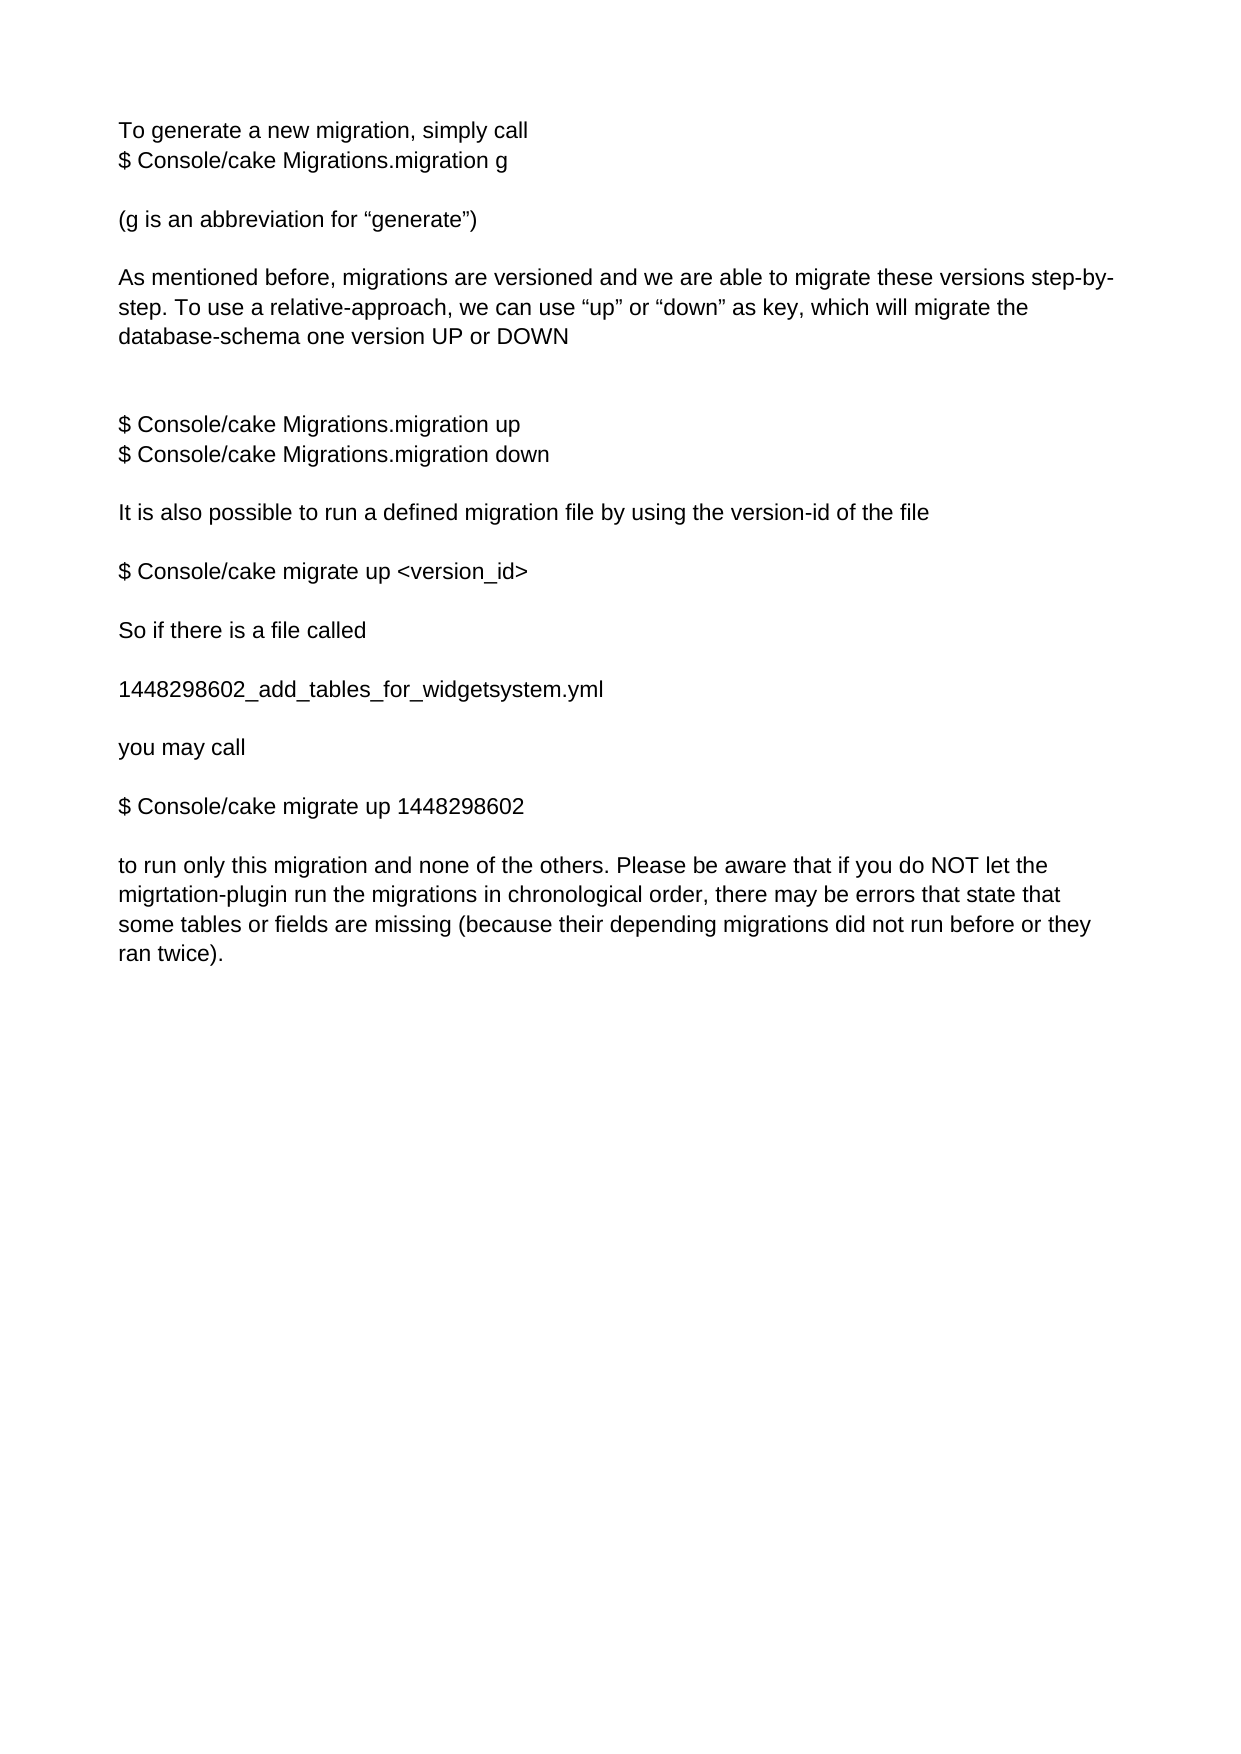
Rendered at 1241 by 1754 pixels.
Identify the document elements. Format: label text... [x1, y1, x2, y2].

text $ Console/cake Migrations.migration g [118, 147, 1122, 173]
text It is also possible to run a defined migration file by using the version-id of the file [118, 500, 1122, 526]
text (g is an abbreviation for “generate”) [118, 206, 1122, 232]
text $ Console/cake Migrations.migration down [118, 441, 1122, 467]
text 1448298602_add_tables_for_widgetsystem.yml [118, 676, 1122, 702]
text to run only this migration and none of the others. Please be aware that if you do NOT let the migrtation-plugin run the migrations in chronological order, there may be errors that state that some tables or fields are missing (because their depending migrations did not run before or they ran twice). [118, 852, 1122, 966]
text $ Console/cake migrate up <version_id> [118, 559, 1122, 584]
text As mentioned before, migrations are versioned and we are able to migrate these versions step-by-step. To use a relative-approach, we can use “up” or “down” as key, which will migrate the database-schema one version UP or DOWN [118, 265, 1122, 349]
text So if there is a file called [118, 617, 1122, 643]
text $ Console/cake Migrations.migration up [118, 412, 1122, 437]
text To generate a new migration, simply call [118, 118, 1122, 144]
text you may call [118, 735, 1122, 761]
text $ Console/cake migrate up 1448298602 [118, 794, 1122, 819]
